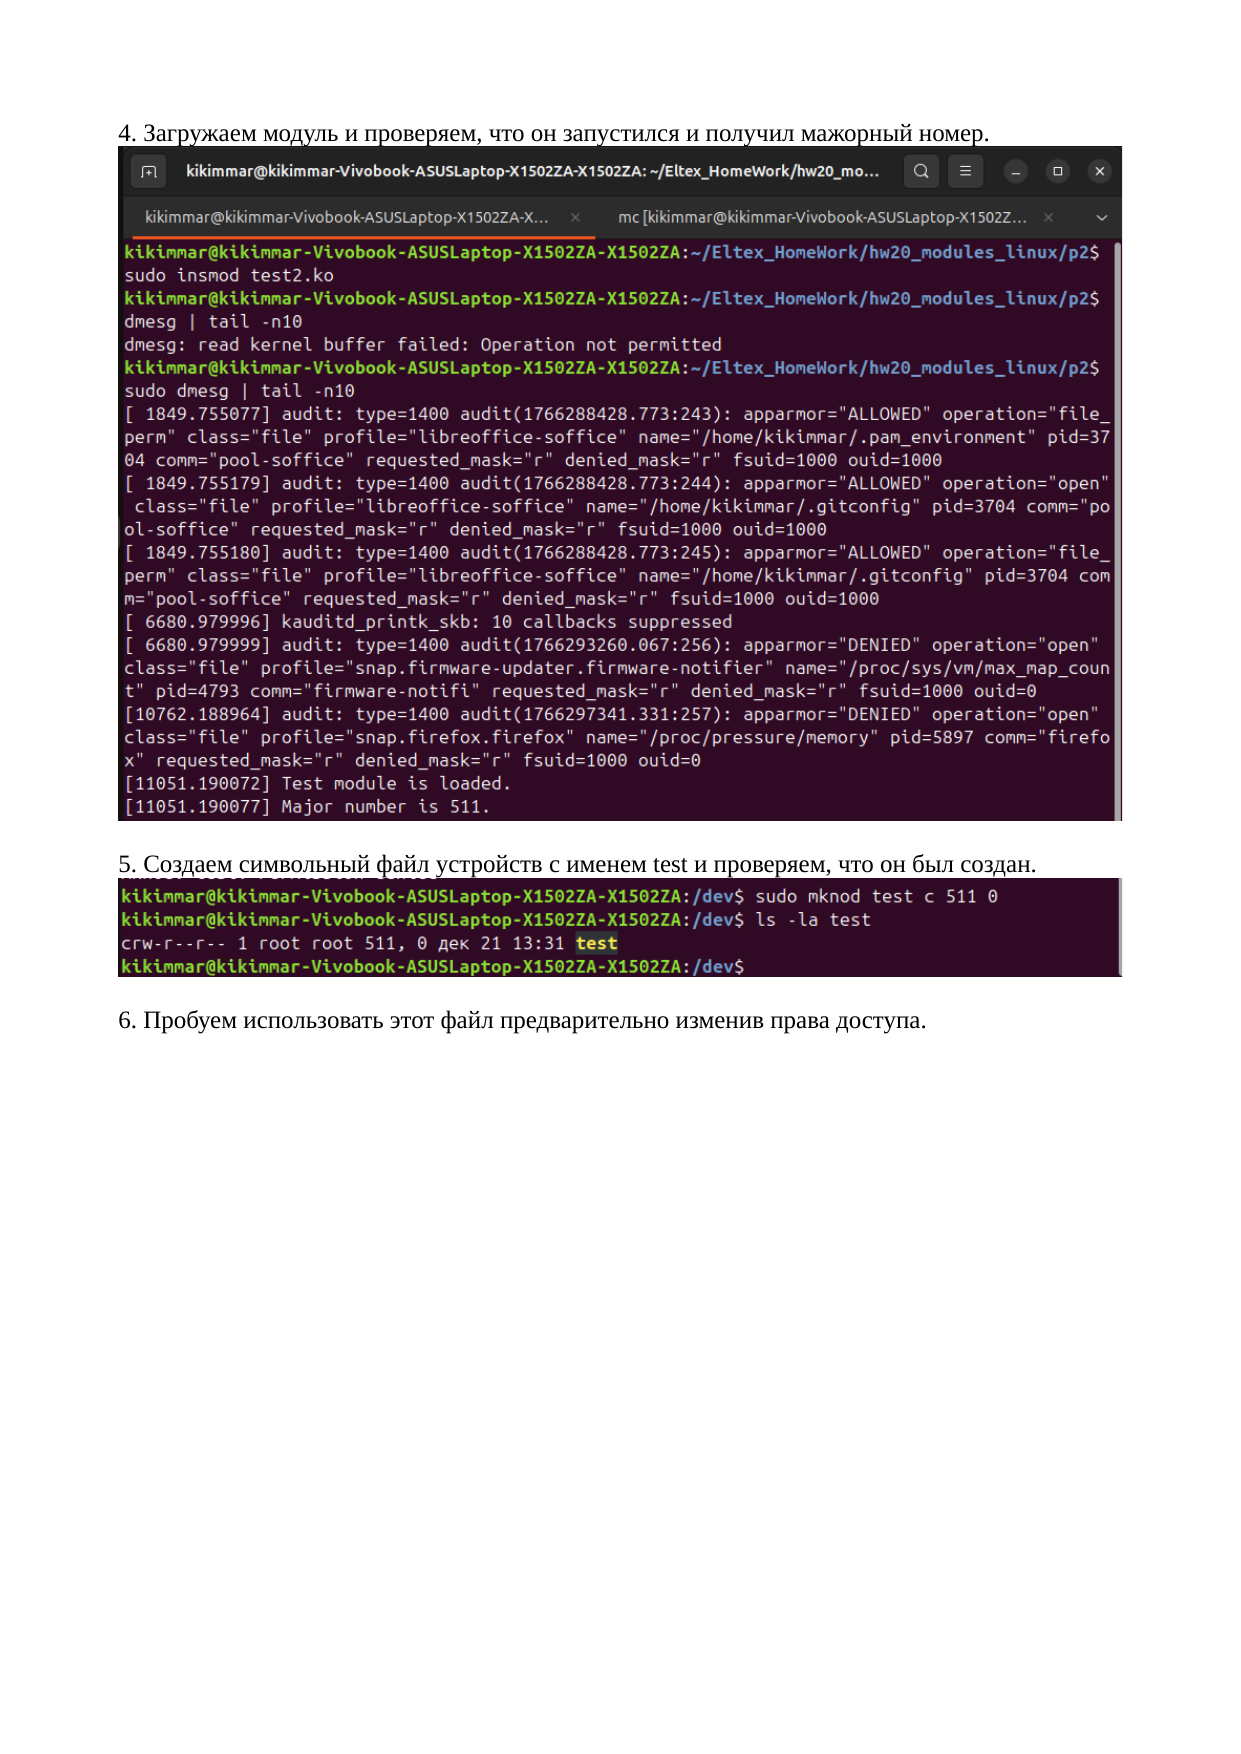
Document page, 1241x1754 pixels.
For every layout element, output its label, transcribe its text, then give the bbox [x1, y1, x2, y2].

text 5. Создаем символьный файл устройств с именем test и проверяем, что он был создан. [118, 849, 1122, 878]
text 4. Загружаем модуль и проверяем, что он запустился и получил мажорный номер. [118, 118, 1122, 146]
picture [118, 146, 1123, 821]
picture [118, 878, 1123, 977]
text 6. Пробуем использовать этот файл предварительно изменив права доступа. [118, 1005, 1122, 1034]
